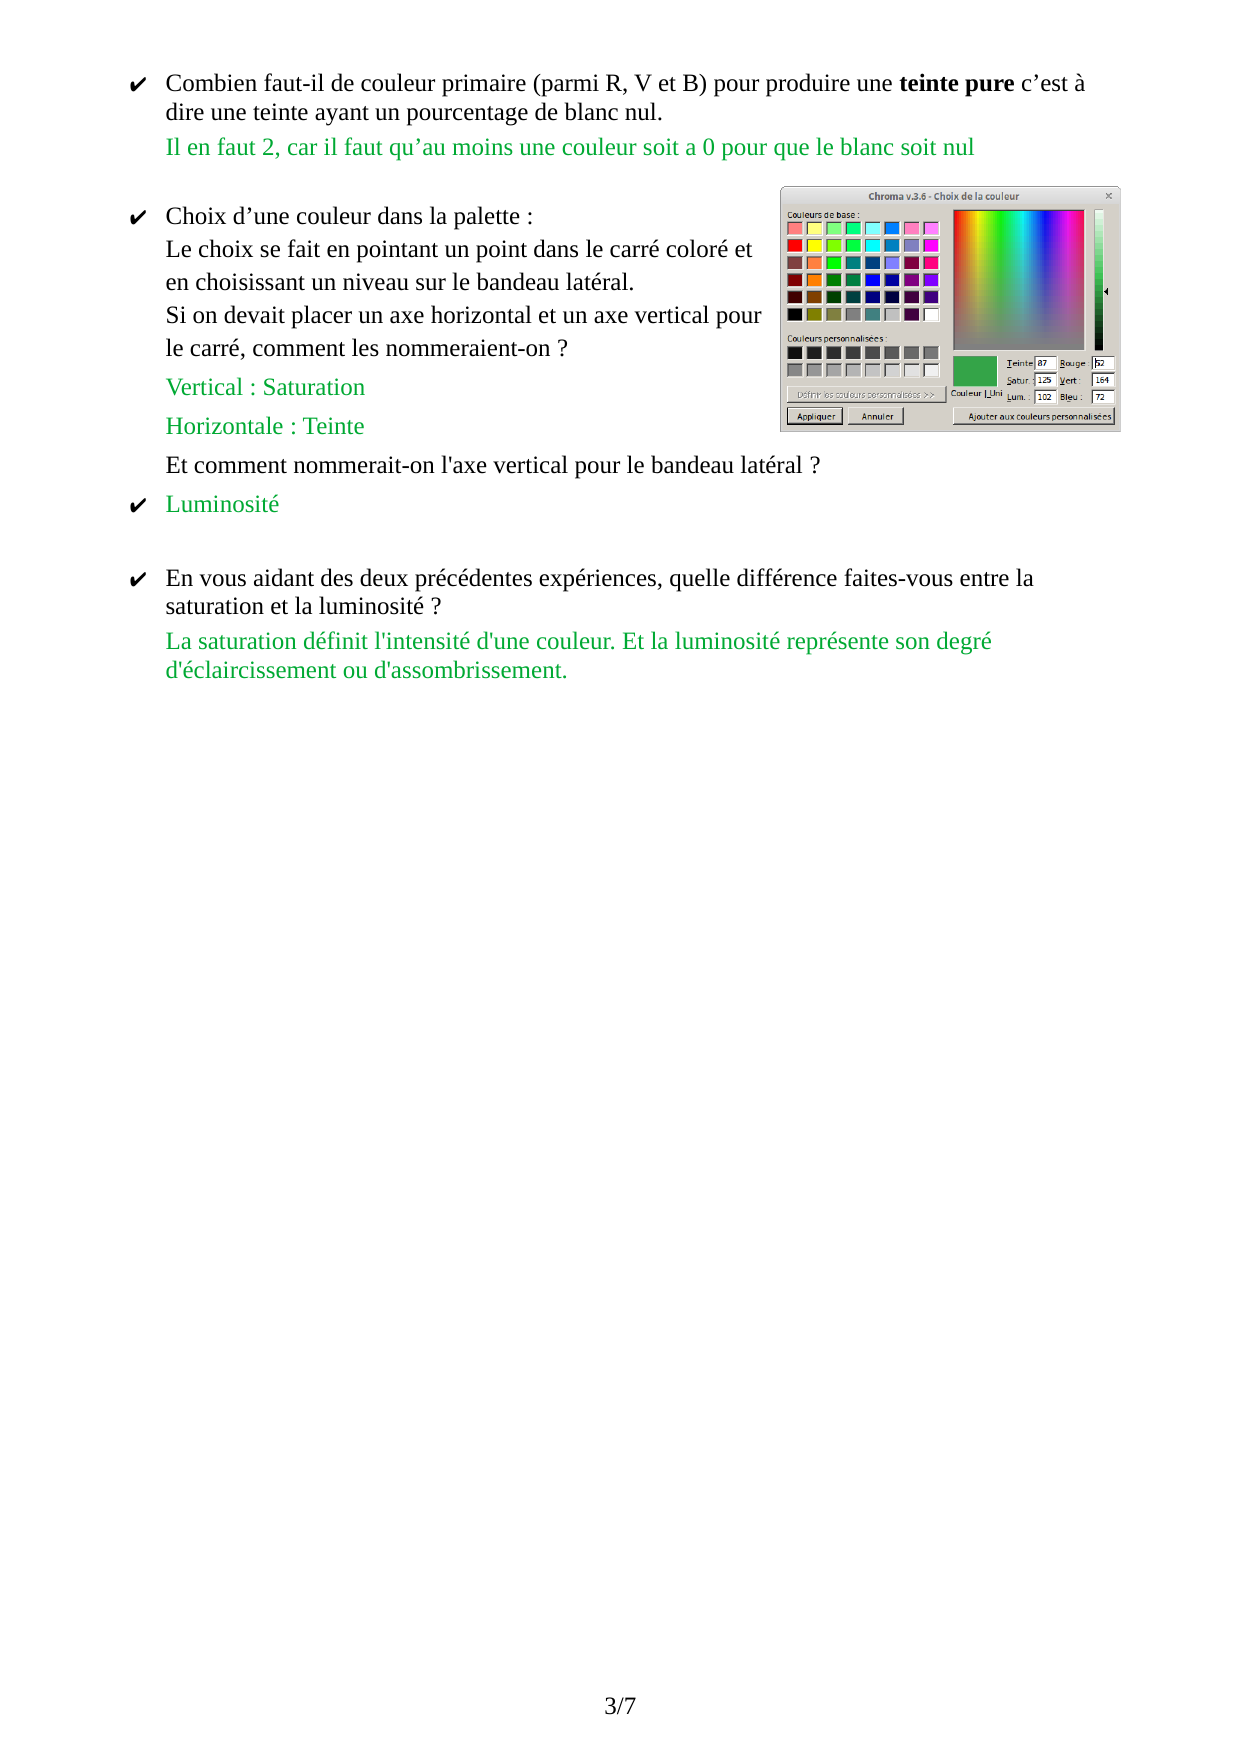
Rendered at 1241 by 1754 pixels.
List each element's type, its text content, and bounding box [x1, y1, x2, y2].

list En vous aidant des deux précédentes expériences, quelle différence faites-vous entre la saturation et la luminosité ? [130, 563, 1122, 620]
list Vertical : Saturation [130, 372, 780, 401]
list La saturation définit l'intensité d'une couleur. Et la luminosité représente son degré d'éclaircissement ou d'assombrissement. [130, 626, 1122, 683]
list Horizontale : Teinte [130, 411, 1122, 440]
list Luminosité [130, 489, 1122, 518]
list Choix d’une couleur dans la palette : Le choix se fait en pointant un point dans le carré coloré et en choisissant un niveau sur le bandeau latéral. Si on devait placer un axe horizontal et un axe vertical pour le carré, comment les nommeraient-on ? [130, 201, 780, 362]
list Il en faut 2, car il faut qu’au moins une couleur soit a 0 pour que le blanc soit nul [130, 132, 1122, 160]
picture [780, 186, 1121, 432]
list Combien faut-il de couleur primaire (parmi R, V et B) pour produire une teinte pure c’est à dire une teinte ayant un pourcentage de blanc nul. [130, 68, 1122, 126]
list Et comment nommerait-on l'axe vertical pour le bandeau latéral ? [130, 450, 1122, 479]
